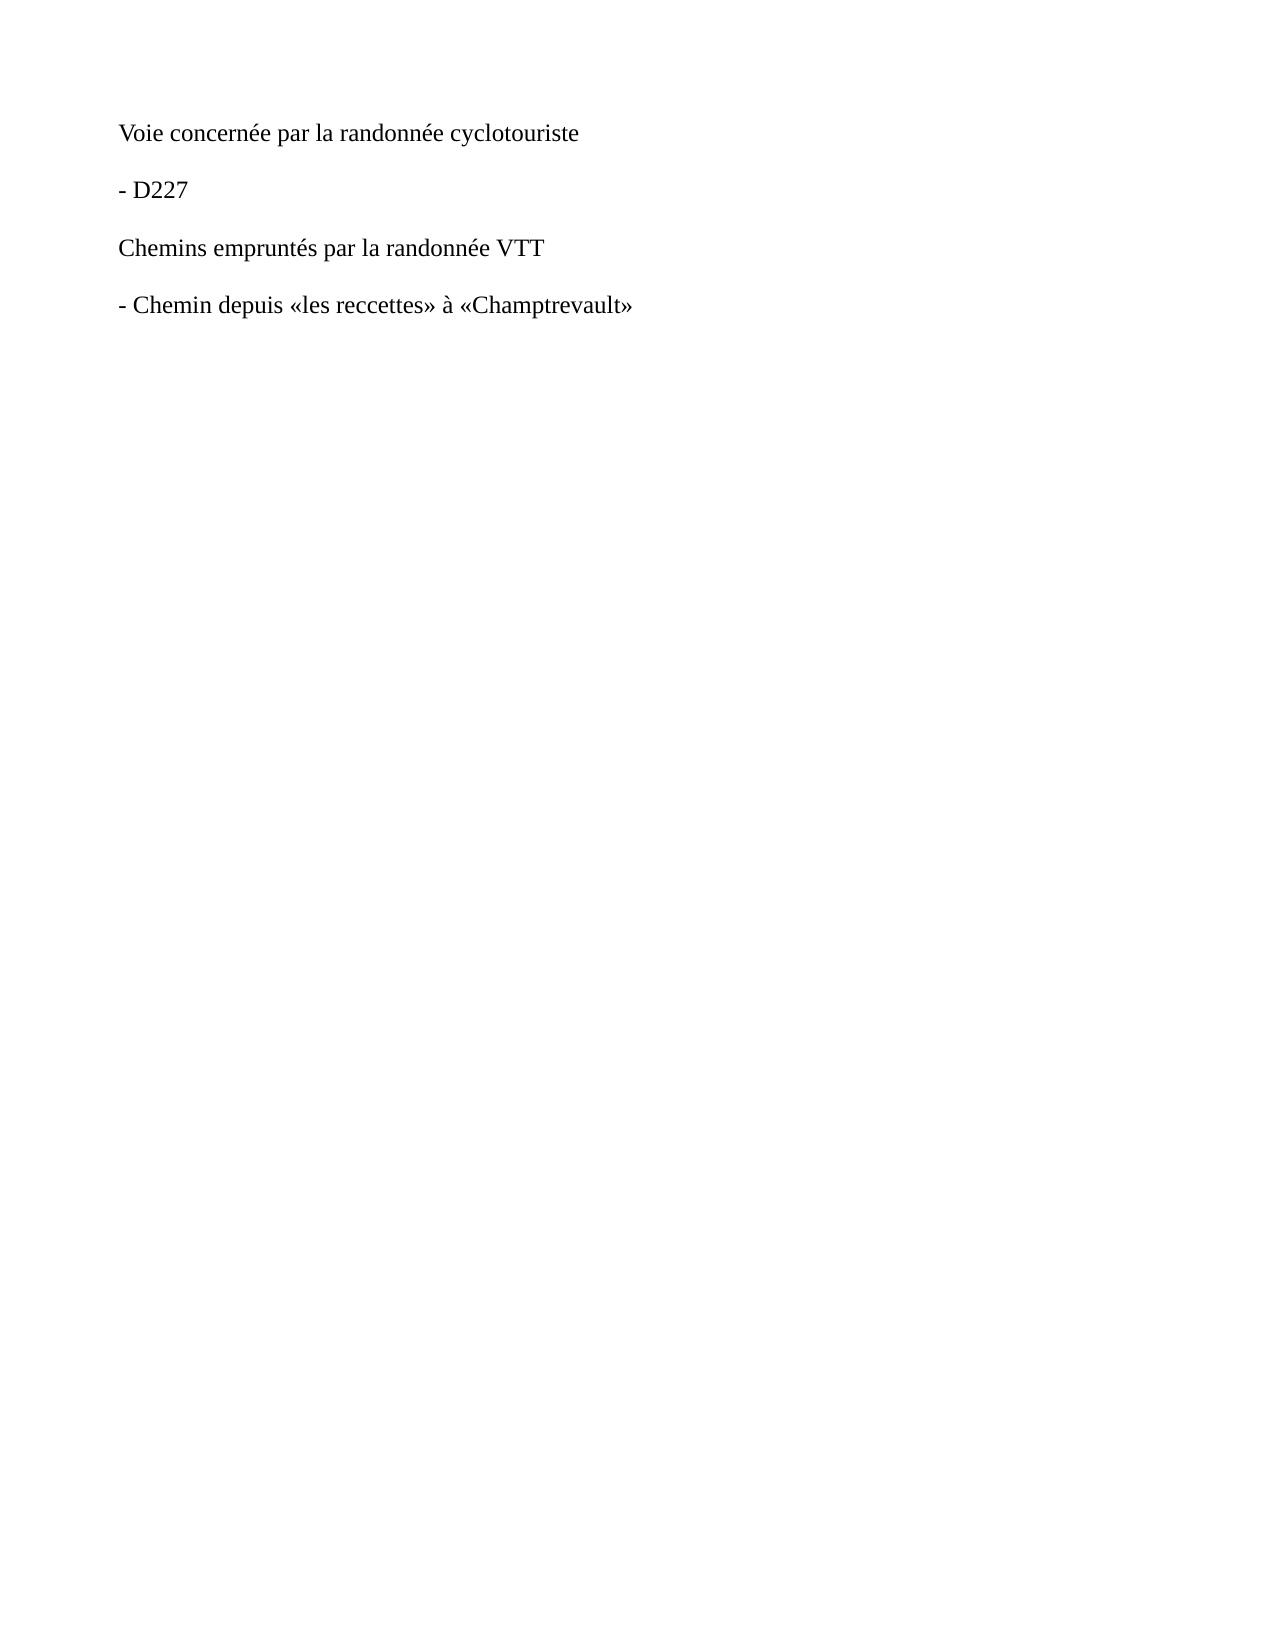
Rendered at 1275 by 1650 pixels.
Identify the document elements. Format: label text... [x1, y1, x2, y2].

text Voie concernée par la randonnée cyclotouriste [118, 118, 1157, 147]
text - D227 [118, 176, 1157, 204]
text - Chemin depuis «les reccettes» à «Champtrevault» [118, 291, 1157, 319]
text Chemins empruntés par la randonnée VTT [118, 233, 1157, 262]
